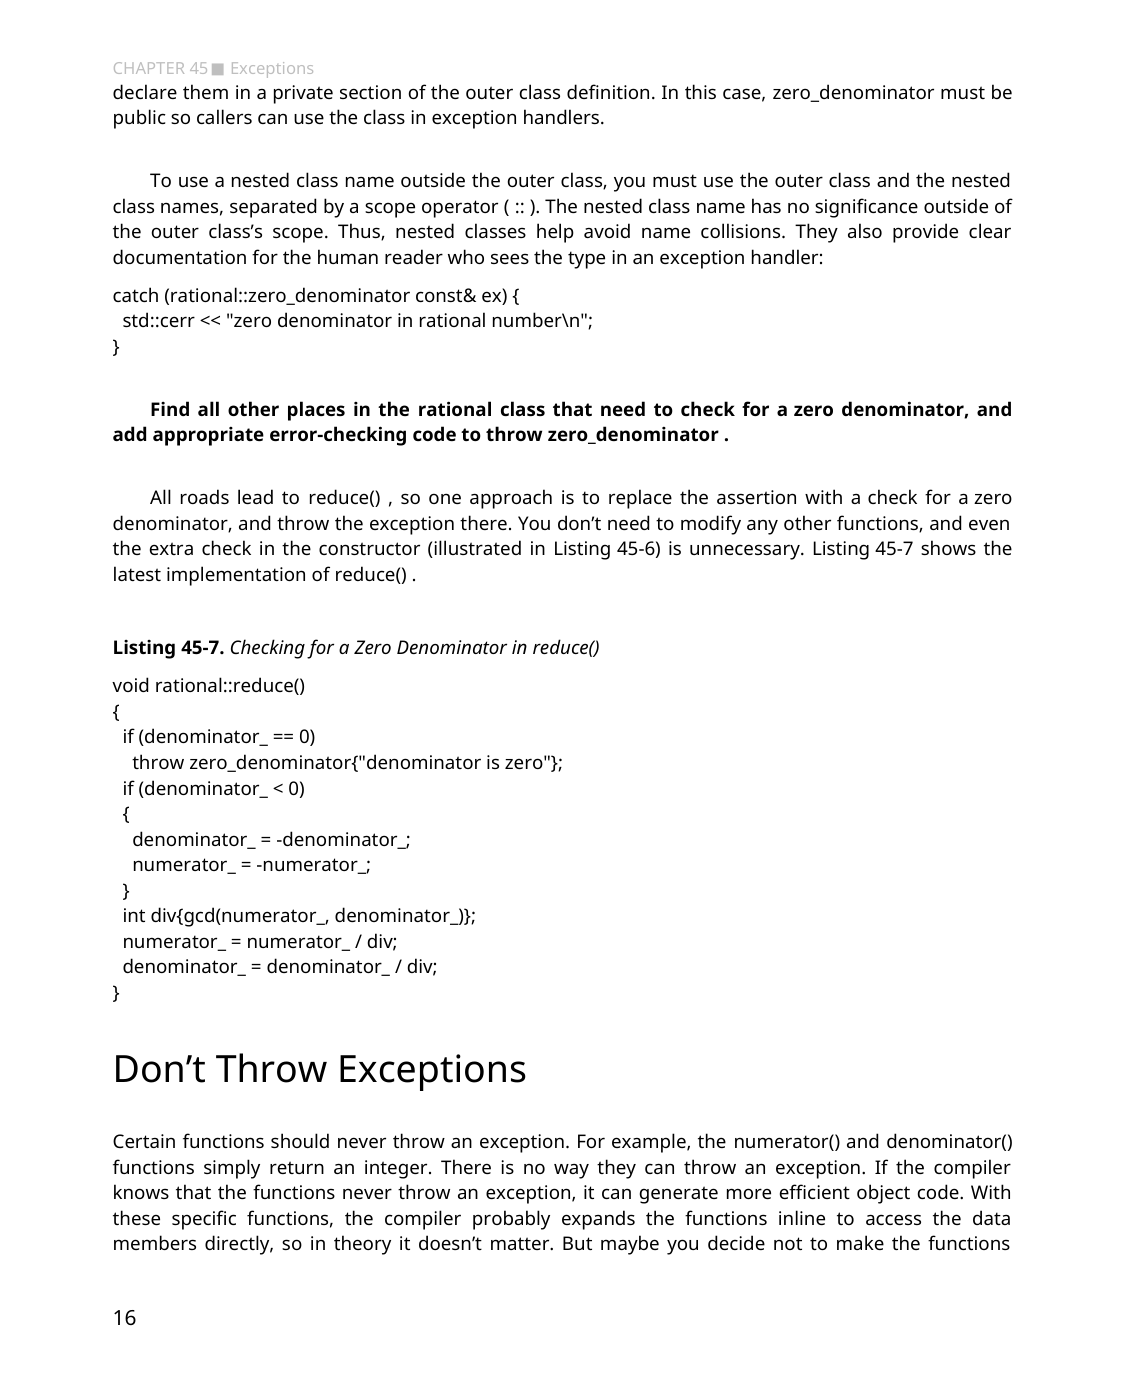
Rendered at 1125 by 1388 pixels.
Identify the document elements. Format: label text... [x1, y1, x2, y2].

text catch (rational::zero_denominator const& ex) { [112, 282, 1012, 308]
text Find all other places in the rational class that need to check for a zero denominator, and add appropriate error-checking code to throw zero_denominator . [112, 396, 1012, 447]
text To use a nested class name outside the outer class, you must use the outer class and the nested class names, separated by a scope operator ( :: ). The nested class name has no significance outside of the outer class’s scope. Thus, nested classes help avoid name collisions. They also provide clear documentation for the human reader who sees the type in an exception handler: [112, 167, 1012, 269]
text declare them in a private section of the outer class definition. In this case, zero_denominator must be public so callers can use the class in exception handlers. [112, 79, 1012, 130]
text } [112, 877, 1012, 902]
text if (denominator_ == 0) [112, 724, 1012, 749]
text } [112, 333, 1012, 359]
subtitle Don’t Throw Exceptions [112, 1042, 1012, 1093]
text denominator_ = denominator_ / div; [112, 953, 1012, 979]
text Listing 45-7. Checking for a Zero Denominator in reduce() [112, 635, 1012, 660]
text { [112, 800, 1012, 826]
text numerator_ = -numerator_; [112, 851, 1012, 877]
text throw zero_denominator{"denominator is zero"}; [112, 749, 1012, 775]
text All roads lead to reduce() , so one approach is to replace the assertion with a check for a zero denominator, and throw the exception there. You don’t need to modify any other functions, and even the extra check in the constructor (illustrated in Listing 45-6) is unnecessary. Listing 45-7 shows the latest implementation of reduce() . [112, 485, 1012, 587]
text std::cerr << "zero denominator in rational number\n"; [112, 308, 1012, 333]
text void rational::reduce() [112, 673, 1012, 698]
text int div{gcd(numerator_, denominator_)}; [112, 902, 1012, 928]
text numerator_ = numerator_ / div; [112, 928, 1012, 953]
text if (denominator_ < 0) [112, 775, 1012, 800]
text denominator_ = -denominator_; [112, 826, 1012, 851]
text } [112, 979, 1012, 1004]
text { [112, 698, 1012, 724]
text Certain functions should never throw an exception. For example, the numerator() and denominator() functions simply return an integer. There is no way they can throw an exception. If the compiler knows that the functions never throw an exception, it can generate more efficient object code. With these specific functions, the compiler probably expands the functions inline to access the data members directly, so in theory it doesn’t matter. But maybe you decide not to make the functions [112, 1128, 1012, 1256]
